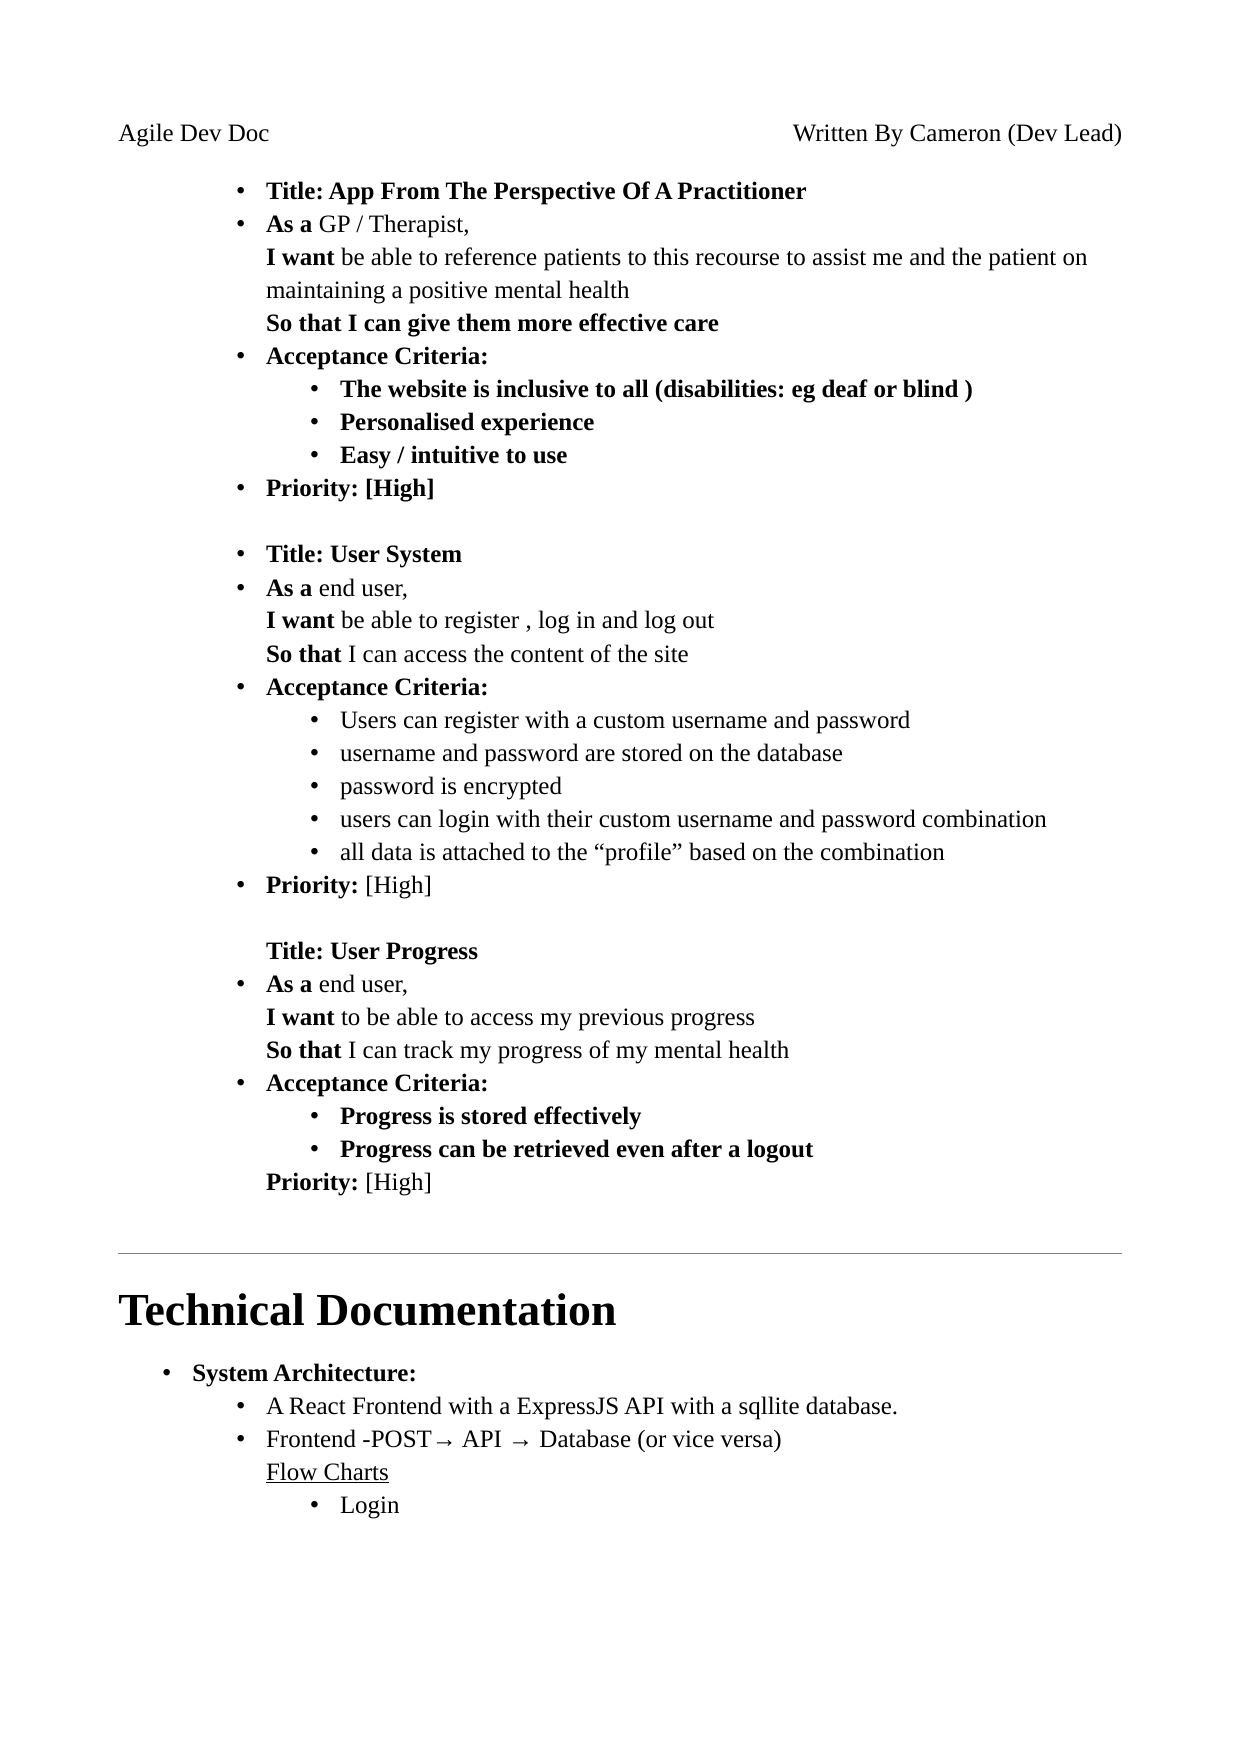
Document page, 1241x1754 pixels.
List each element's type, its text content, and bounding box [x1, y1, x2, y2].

text Title: User Progress [118, 936, 1122, 964]
list Title: App From The Perspective Of A Practitioner [236, 176, 1122, 205]
list Progress can be retrieved even after a logout [310, 1134, 1122, 1163]
text Priority: [High] [118, 1167, 1122, 1196]
list The website is inclusive to all (disabilities: eg deaf or blind ) [310, 374, 1122, 403]
list Flow Charts [236, 1457, 1122, 1486]
list As a end user, [236, 573, 1122, 601]
list Users can register with a custom username and password [310, 705, 1122, 733]
list Progress is stored effectively [310, 1101, 1122, 1130]
list System Architecture: [162, 1358, 1122, 1386]
list Priority: [High] [236, 870, 1122, 898]
list Easy / intuitive to use [310, 441, 1122, 469]
list password is encrypted [310, 771, 1122, 799]
list So that I can access the content of the site [236, 639, 1122, 667]
list As a GP / Therapist, [236, 209, 1122, 238]
list Priority: [High] [236, 473, 1122, 502]
list Acceptance Criteria: [236, 1068, 1122, 1097]
list username and password are stored on the database [310, 738, 1122, 766]
list A React Frontend with a ExpressJS API with a sqllite database. [236, 1391, 1122, 1419]
list So that I can give them more effective care [236, 308, 1122, 337]
list I want be able to register , log in and log out [236, 606, 1122, 634]
list all data is attached to the “profile” based on the combination [310, 837, 1122, 866]
list So that I can track my progress of my mental health [236, 1035, 1122, 1064]
list Frontend -POST→ API → Database (or vice versa) [236, 1424, 1122, 1452]
list Acceptance Criteria: [236, 341, 1122, 370]
list I want be able to reference patients to this recourse to assist me and the patient on maintaining a positive mental health [236, 242, 1122, 304]
list Personalised experience [310, 407, 1122, 436]
text Technical Documentation [118, 1283, 1122, 1335]
list I want to be able to access my previous progress [236, 1002, 1122, 1031]
list As a end user, [236, 969, 1122, 998]
list Title: User System [236, 539, 1122, 568]
list users can login with their custom username and password combination [310, 804, 1122, 832]
list Login [310, 1490, 1122, 1518]
list Acceptance Criteria: [236, 672, 1122, 700]
